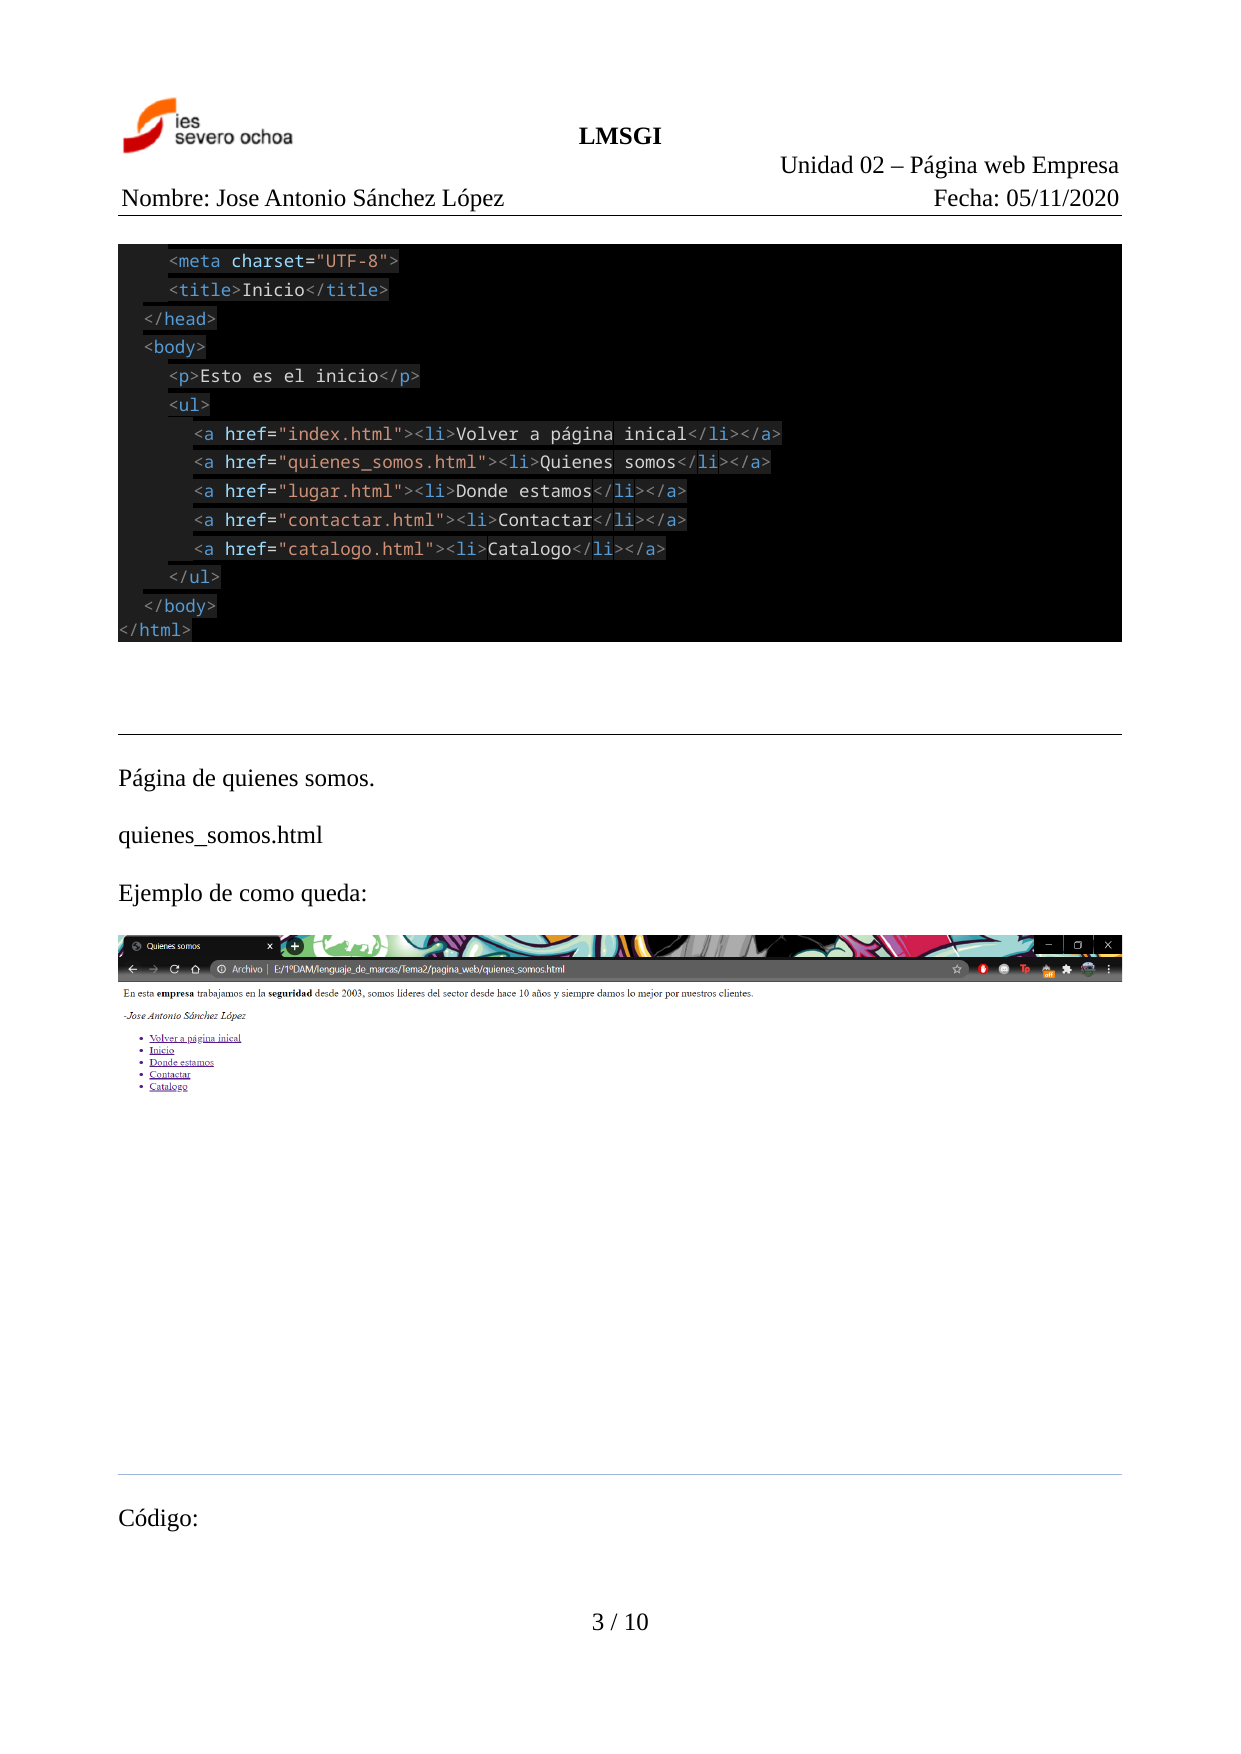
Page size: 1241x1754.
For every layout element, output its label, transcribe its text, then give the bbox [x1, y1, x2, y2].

text <a href="contactar.html"><li>Contactar</li></a> [118, 503, 1122, 532]
text quienes_somos.html [118, 820, 1122, 849]
text </html> [118, 618, 1122, 642]
text <title>Inicio</title> [118, 273, 1122, 302]
text </body> [118, 589, 1122, 618]
text Página de quienes somos. [118, 763, 1122, 792]
text <p>Esto es el inicio</p> [118, 359, 1122, 388]
text <a href="quienes_somos.html"><li>Quienes somos</li></a> [118, 446, 1122, 474]
text <meta charset="UTF-8"> [118, 244, 1122, 273]
text </ul> [118, 561, 1122, 589]
text <a href="index.html"><li>Volver a página inical</li></a> [118, 417, 1122, 446]
picture [118, 935, 1123, 1475]
picture [118, 95, 295, 155]
text Ejemplo de como queda: [118, 878, 1122, 907]
text <a href="catalogo.html"><li>Catalogo</li></a> [118, 532, 1122, 561]
text </head> [118, 302, 1122, 331]
text Código: [118, 1503, 1122, 1532]
text <ul> [118, 388, 1122, 417]
text <body> [118, 331, 1122, 359]
text <a href="lugar.html"><li>Donde estamos</li></a> [118, 474, 1122, 503]
